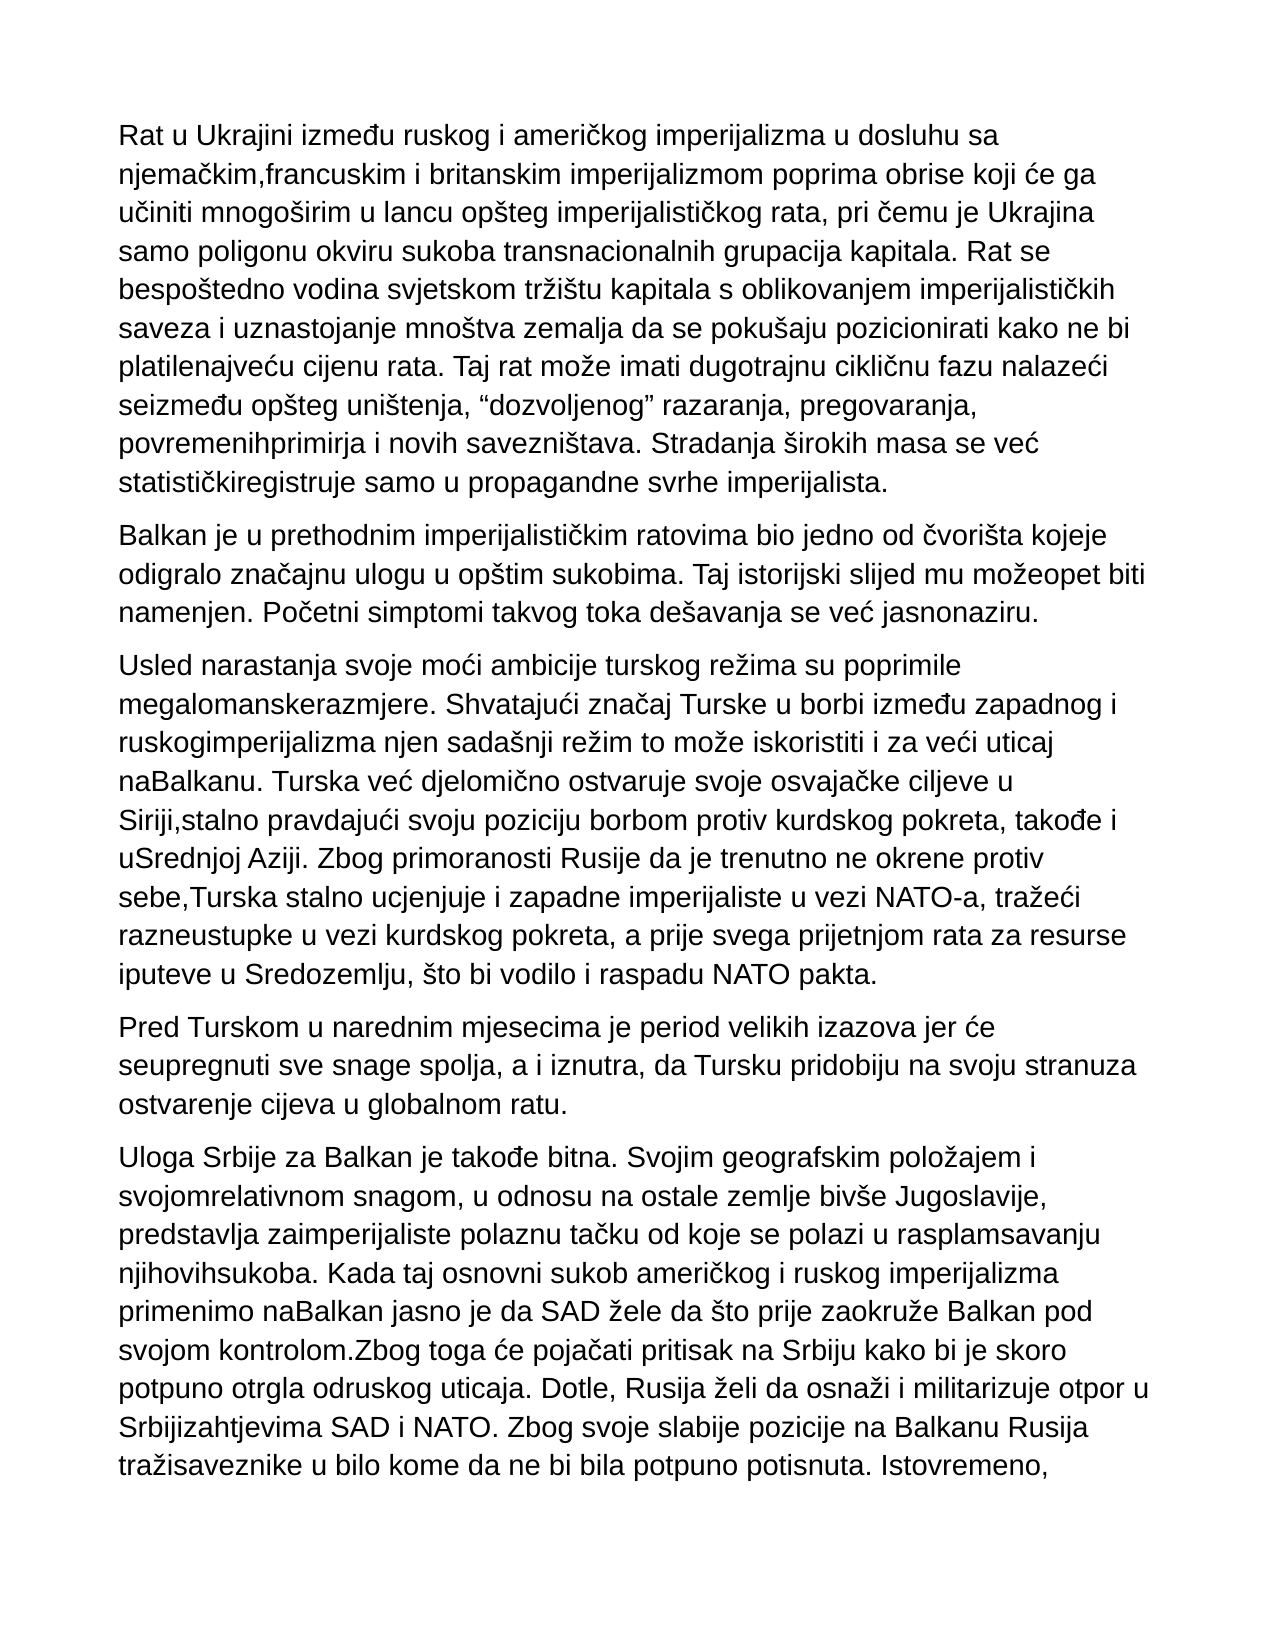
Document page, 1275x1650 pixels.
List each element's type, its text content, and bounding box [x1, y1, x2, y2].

text Rat u Ukrajini između ruskog i američkog imperijalizma u dosluhu sa njemačkim,francuskim i britanskim imperijalizmom poprima obrise koji će ga učiniti mnogoširim u lancu opšteg imperijalističkog rata, pri čemu je Ukrajina samo poligonu okviru sukoba transnacionalnih grupacija kapitala. Rat se bespoštedno vodina svjetskom tržištu kapitala s oblikovanjem imperijalističkih saveza i uznastojanje mnoštva zemalja da se pokušaju pozicionirati kako ne bi platilenajveću cijenu rata. Taj rat može imati dugotrajnu cikličnu fazu nalazeći seizmeđu opšteg uništenja, “dozvoljenog” razaranja, pregovaranja, povremenihprimirja i novih savezništava. Stradanja širokih masa se već statističkiregistruje samo u propagandne svrhe imperijalista. [118, 118, 1157, 498]
text Pred Turskom u narednim mjesecima je period velikih izazova jer će seupregnuti sve snage spolja, a i iznutra, da Tursku pridobiju na svoju stranuza ostvarenje cijeva u globalnom ratu. [118, 1010, 1157, 1120]
text Uloga Srbije za Balkan je takođe bitna. Svojim geografskim položajem i svojomrelativnom snagom, u odnosu na ostale zemlje bivše Jugoslavije, predstavlja zaimperijaliste polaznu tačku od koje se polazi u rasplamsavanju njihovihsukoba. Kada taj osnovni sukob američkog i ruskog imperijalizma primenimo naBalkan jasno je da SAD žele da što prije zaokruže Balkan pod svojom kontrolom.Zbog toga će pojačati pritisak na Srbiju kako bi je skoro potpuno otrgla odruskog uticaja. Dotle, Rusija želi da osnaži i militarizuje otpor u Srbijizahtjevima SAD i NATO. Zbog svoje slabije pozicije na Balkanu Rusija tražisaveznike u bilo kome da ne bi bila potpuno potisnuta. Istovremeno, [118, 1140, 1157, 1482]
text Balkan je u prethodnim imperijalističkim ratovima bio jedno od čvorišta kojeje odigralo značajnu ulogu u opštim sukobima. Taj istorijski slijed mu možeopet biti namenjen. Početni simptomi takvog toka dešavanja se već jasnonaziru. [118, 518, 1157, 629]
text Usled narastanja svoje moći ambicije turskog režima su poprimile megalomanskerazmjere. Shvatajući značaj Turske u borbi između zapadnog i ruskogimperijalizma njen sadašnji režim to može iskoristiti i za veći uticaj naBalkanu. Turska već djelomično ostvaruje svoje osvajačke ciljeve u Siriji,stalno pravdajući svoju poziciju borbom protiv kurdskog pokreta, takođe i uSrednjoj Aziji. Zbog primoranosti Rusije da je trenutno ne okrene protiv sebe,Turska stalno ucjenjuje i zapadne imperijaliste u vezi NATO-a, tražeći razneustupke u vezi kurdskog pokreta, a prije svega prijetnjom rata za resurse iputeve u Sredozemlju, što bi vodilo i raspadu NATO pakta. [118, 648, 1157, 990]
